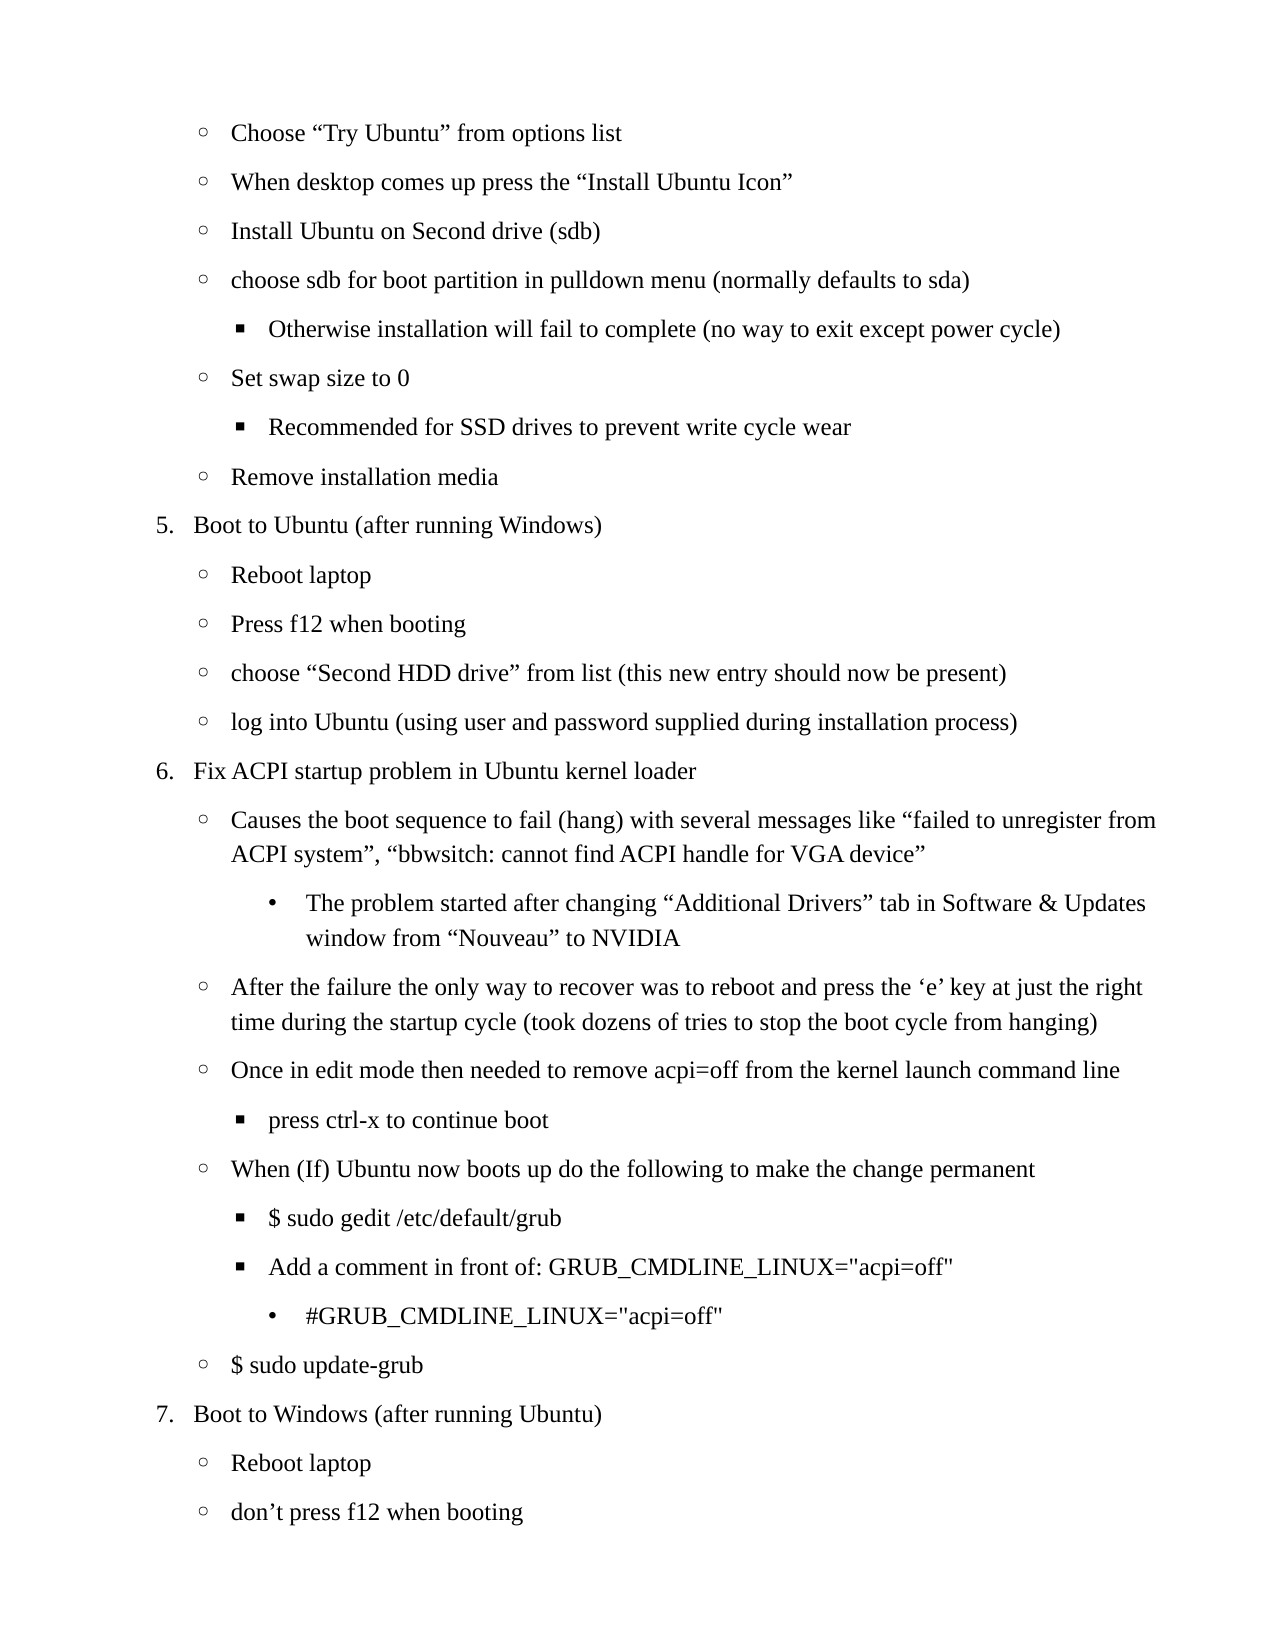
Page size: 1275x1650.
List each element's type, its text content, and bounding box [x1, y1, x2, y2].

list When desktop comes up press the “Install Ubuntu Icon” [193, 167, 1157, 196]
list Otherwise installation will fail to complete (no way to exit except power cycle) [231, 314, 1157, 343]
list $ sudo gedit /etc/default/grub [231, 1203, 1157, 1232]
list #GRUB_CMDLINE_LINUX="acpi=off" [268, 1301, 1157, 1330]
list Install Ubuntu on Second drive (sdb) [193, 216, 1157, 245]
list Boot to Ubuntu (after running Windows) [156, 511, 1157, 539]
list Once in edit mode then needed to remove acpi=off from the kernel launch command line [193, 1056, 1157, 1084]
list Boot to Windows (after running Ubuntu) [156, 1399, 1157, 1428]
list press ctrl-x to continue boot [231, 1105, 1157, 1133]
list Add a comment in front of: GRUB_CMDLINE_LINUX="acpi=off" [231, 1252, 1157, 1281]
list Reboot laptop [193, 1448, 1157, 1477]
list don’t press f12 when booting [193, 1497, 1157, 1526]
list The problem started after changing “Additional Drivers” tab in Software & Updates window from “Nouveau” to NVIDIA [268, 888, 1157, 952]
list Choose “Try Ubuntu” from options list [193, 118, 1157, 147]
list Recommended for SSD drives to prevent write cycle wear [231, 412, 1157, 441]
list Causes the boot sequence to fail (hang) with several messages like “failed to unregister from ACPI system”, “bbwsitch: cannot find ACPI handle for VGA device” [193, 805, 1157, 868]
list Remove installation media [193, 462, 1157, 490]
list choose sdb for boot partition in pulldown menu (normally defaults to sda) [193, 265, 1157, 294]
list When (If) Ubuntu now boots up do the following to make the change permanent [193, 1154, 1157, 1182]
list $ sudo update-grub [193, 1350, 1157, 1379]
list Set swap size to 0 [193, 363, 1157, 392]
list Reboot laptop [193, 560, 1157, 588]
list After the failure the only way to recover was to reboot and press the ‘e’ key at just the right time during the startup cycle (took dozens of tries to stop the boot cycle from hanging) [193, 972, 1157, 1035]
list log into Ubuntu (using user and password supplied during installation process) [193, 707, 1157, 736]
list Press f12 when booting [193, 609, 1157, 637]
list choose “Second HDD drive” from list (this new entry should now be present) [193, 658, 1157, 687]
list Fix ACPI startup problem in Ubuntu kernel loader [156, 756, 1157, 785]
